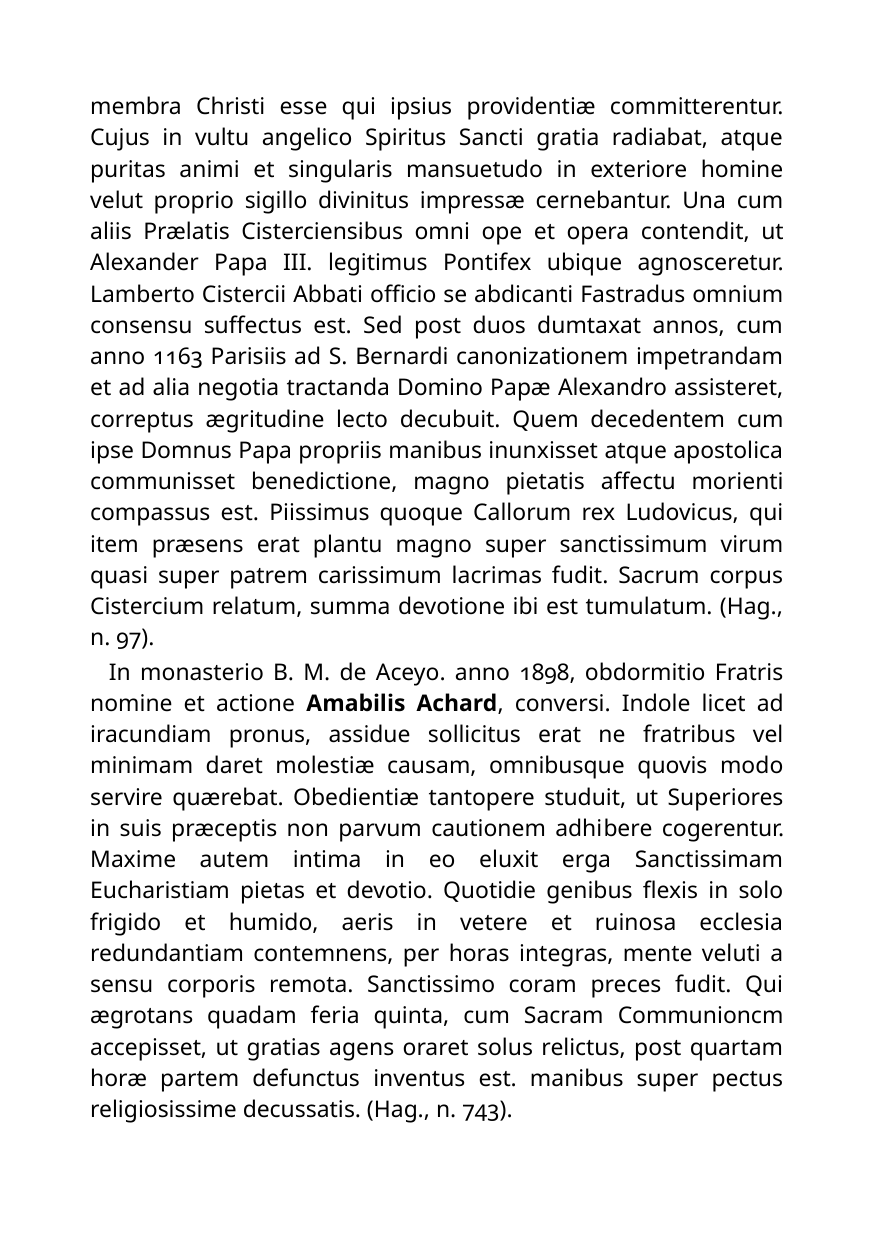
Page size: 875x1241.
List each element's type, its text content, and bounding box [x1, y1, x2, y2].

text In monasterio B. M. de Aceyo. anno 1898, obdormitio Fratris nomine et actione Amabilis Achard, conversi. Indole licet ad iracundiam pronus, assidue sollicitus erat ne fratribus vel minimam daret molestiæ causam, omnibusque quovis modo servire quærebat. Obedientiæ tantopere studuit, ut Superiores in suis præceptis non parvum cautionem adhi­bere cogerentur. Maxime autem intima in eo eluxit erga Sanctissimam Eucharistiam pietas et devotio. Quotidie genibus flexis in solo frigido et humido, aeris in vetere et ruinosa ecclesia redundantiam contemnens, per horas integras, mente veluti a sensu corporis remota. Sanctissimo coram preces fudit. Qui ægrotans quadam feria quinta, cum Sacram Communioncm accepisset, ut gratias agens oraret solus relictus, post quartam horæ partem defunctus inventus est. manibus super pectus religiosissime decussatis. (Hag., n. 743). [90, 656, 784, 1124]
text membra Christi esse qui ipsius providentiæ committerentur. Cujus in vultu angelico Spiritus Sancti gratia radiabat, atque puritas animi et singularis mansuetudo in exteriore homine velut proprio sigillo divinitus impressæ cernebantur. Una cum aliis Prælatis Cisterciensibus omni ope et opera contendit, ut Alexander Papa III. legitimus Pontifex ubique agnosceretur. Lamberto Cistercii Abbati officio se abdicanti Fastradus omnium consensu suffectus est. Sed post duos dumtaxat annos, cum anno 1163 Parisiis ad S. Bernardi canonizationem impetrandam et ad alia negotia tractanda Domino Papæ Alexandro assisteret, correptus ægritudine lecto decubuit. Quem decedentem cum ipse Domnus Papa propriis manibus inunxisset atque apostolica communisset benedictione, magno pietatis affectu morienti compassus est. Piissimus quoque Callorum rex Ludovicus, qui item præsens erat plantu magno super sanctissimum virum quasi super patrem carissimum lacrimas fudit. Sacrum corpus Cistercium relatum, summa devotione ibi est tumulatum. (Hag., n. 97). [90, 90, 784, 652]
